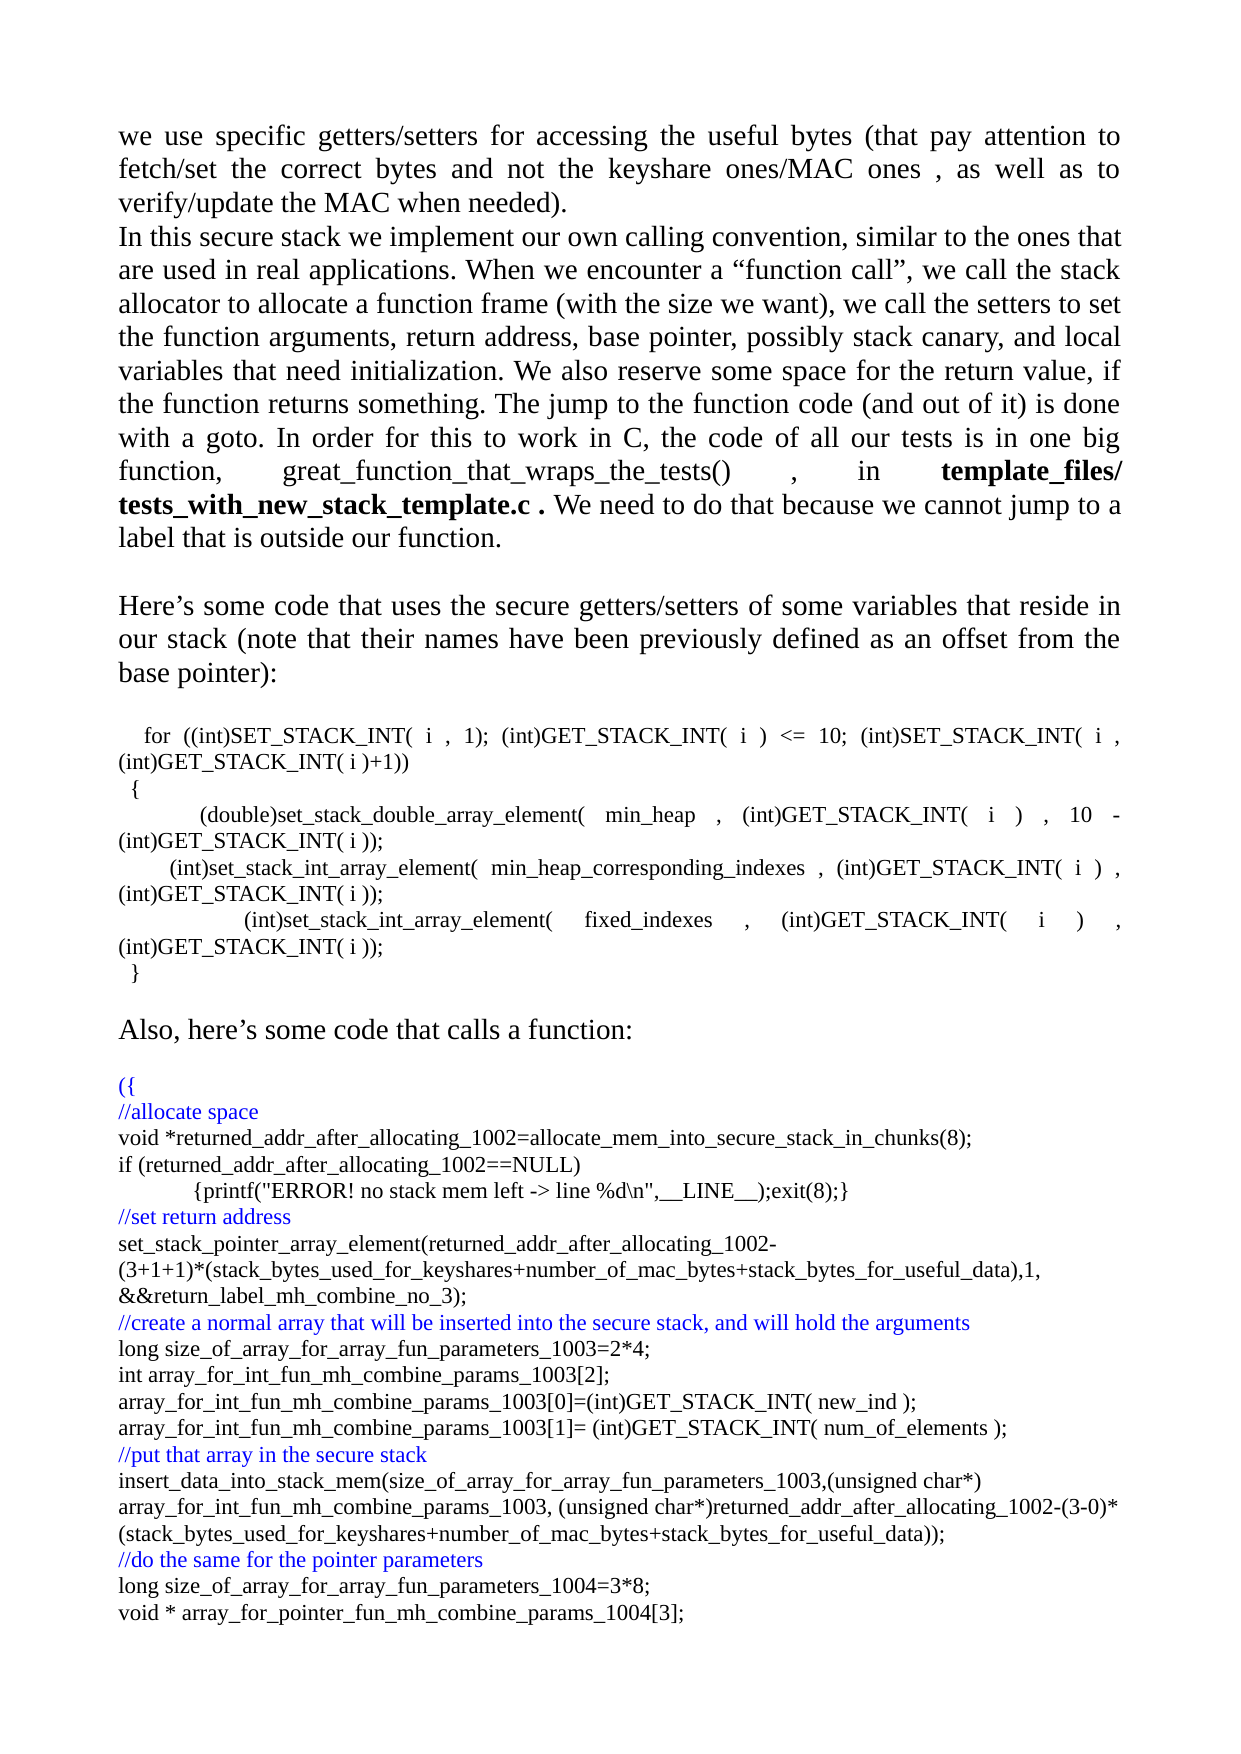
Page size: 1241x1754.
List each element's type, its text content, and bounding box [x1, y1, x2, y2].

text } [118, 959, 1122, 985]
text {printf("ERROR! no stack mem left -> line %d\n",__LINE__);exit(8);} [118, 1177, 1122, 1203]
text //set return address [118, 1203, 1122, 1230]
text //create a normal array that will be inserted into the secure stack, and will hold the arguments [118, 1309, 1122, 1335]
text //allocate space [118, 1098, 1122, 1124]
text In this secure stack we implement our own calling convention, similar to the ones that are used in real applications. When we encounter a “function call”, we call the stack allocator to allocate a function frame (with the size we want), we call the setters to set the function arguments, return address, base pointer, possibly stack canary, and local variables that need initialization. We also reserve some space for the return value, if the function returns something. The jump to the function code (and out of it) is done with a goto. In order for this to work in C, the code of all our tests is in one big function, great_function_that_wraps_the_tests() , in template_files/ tests_with_new_stack_template.c . We need to do that because we cannot jump to a label that is outside our function. [118, 219, 1122, 554]
text { [118, 774, 1122, 801]
text void *returned_addr_after_allocating_1002=allocate_mem_into_secure_stack_in_chunks(8); [118, 1124, 1122, 1151]
text long size_of_array_for_array_fun_parameters_1004=3*8; [118, 1572, 1122, 1599]
text long size_of_array_for_array_fun_parameters_1003=2*4; [118, 1335, 1122, 1362]
text insert_data_into_stack_mem(size_of_array_for_array_fun_parameters_1003,(unsigned char*) array_for_int_fun_mh_combine_params_1003, (unsigned char*)returned_addr_after_allocating_1002-(3-0)* (stack_bytes_used_for_keyshares+number_of_mac_bytes+stack_bytes_for_useful_data)); [118, 1467, 1122, 1546]
text void * array_for_pointer_fun_mh_combine_params_1004[3]; [118, 1599, 1122, 1625]
text array_for_int_fun_mh_combine_params_1003[0]=(int)GET_STACK_INT( new_ind ); array_for_int_fun_mh_combine_params_1003[1]= (int)GET_STACK_INT( num_of_elements ); [118, 1388, 1122, 1441]
text we use specific getters/setters for accessing the useful bytes (that pay attention to fetch/set the correct bytes and not the keyshare ones/MAC ones , as well as to verify/update the MAC when needed). [118, 118, 1122, 219]
text set_stack_pointer_array_element(returned_addr_after_allocating_1002-(3+1+1)*(stack_bytes_used_for_keyshares+number_of_mac_bytes+stack_bytes_for_useful_data),1, &&return_label_mh_combine_no_3); [118, 1230, 1122, 1309]
text //put that array in the secure stack [118, 1441, 1122, 1467]
text (int)set_stack_int_array_element( min_heap_corresponding_indexes , (int)GET_STACK_INT( i ) , (int)GET_STACK_INT( i )); [118, 854, 1122, 906]
text for ((int)SET_STACK_INT( i , 1); (int)GET_STACK_INT( i ) <= 10; (int)SET_STACK_INT( i ,(int)GET_STACK_INT( i )+1)) [118, 722, 1122, 774]
text int array_for_int_fun_mh_combine_params_1003[2]; [118, 1362, 1122, 1388]
text (int)set_stack_int_array_element( fixed_indexes , (int)GET_STACK_INT( i ) , (int)GET_STACK_INT( i )); [118, 906, 1122, 959]
text (double)set_stack_double_array_element( min_heap , (int)GET_STACK_INT( i ) , 10 - (int)GET_STACK_INT( i )); [118, 801, 1122, 854]
text Also, here’s some code that calls a function: [118, 1012, 1122, 1045]
text Here’s some code that uses the secure getters/setters of some variables that reside in our stack (note that their names have been previously defined as an offset from the base pointer): [118, 588, 1122, 688]
text //do the same for the pointer parameters [118, 1546, 1122, 1572]
text ({ [118, 1072, 1122, 1098]
text if (returned_addr_after_allocating_1002==NULL) [118, 1151, 1122, 1177]
